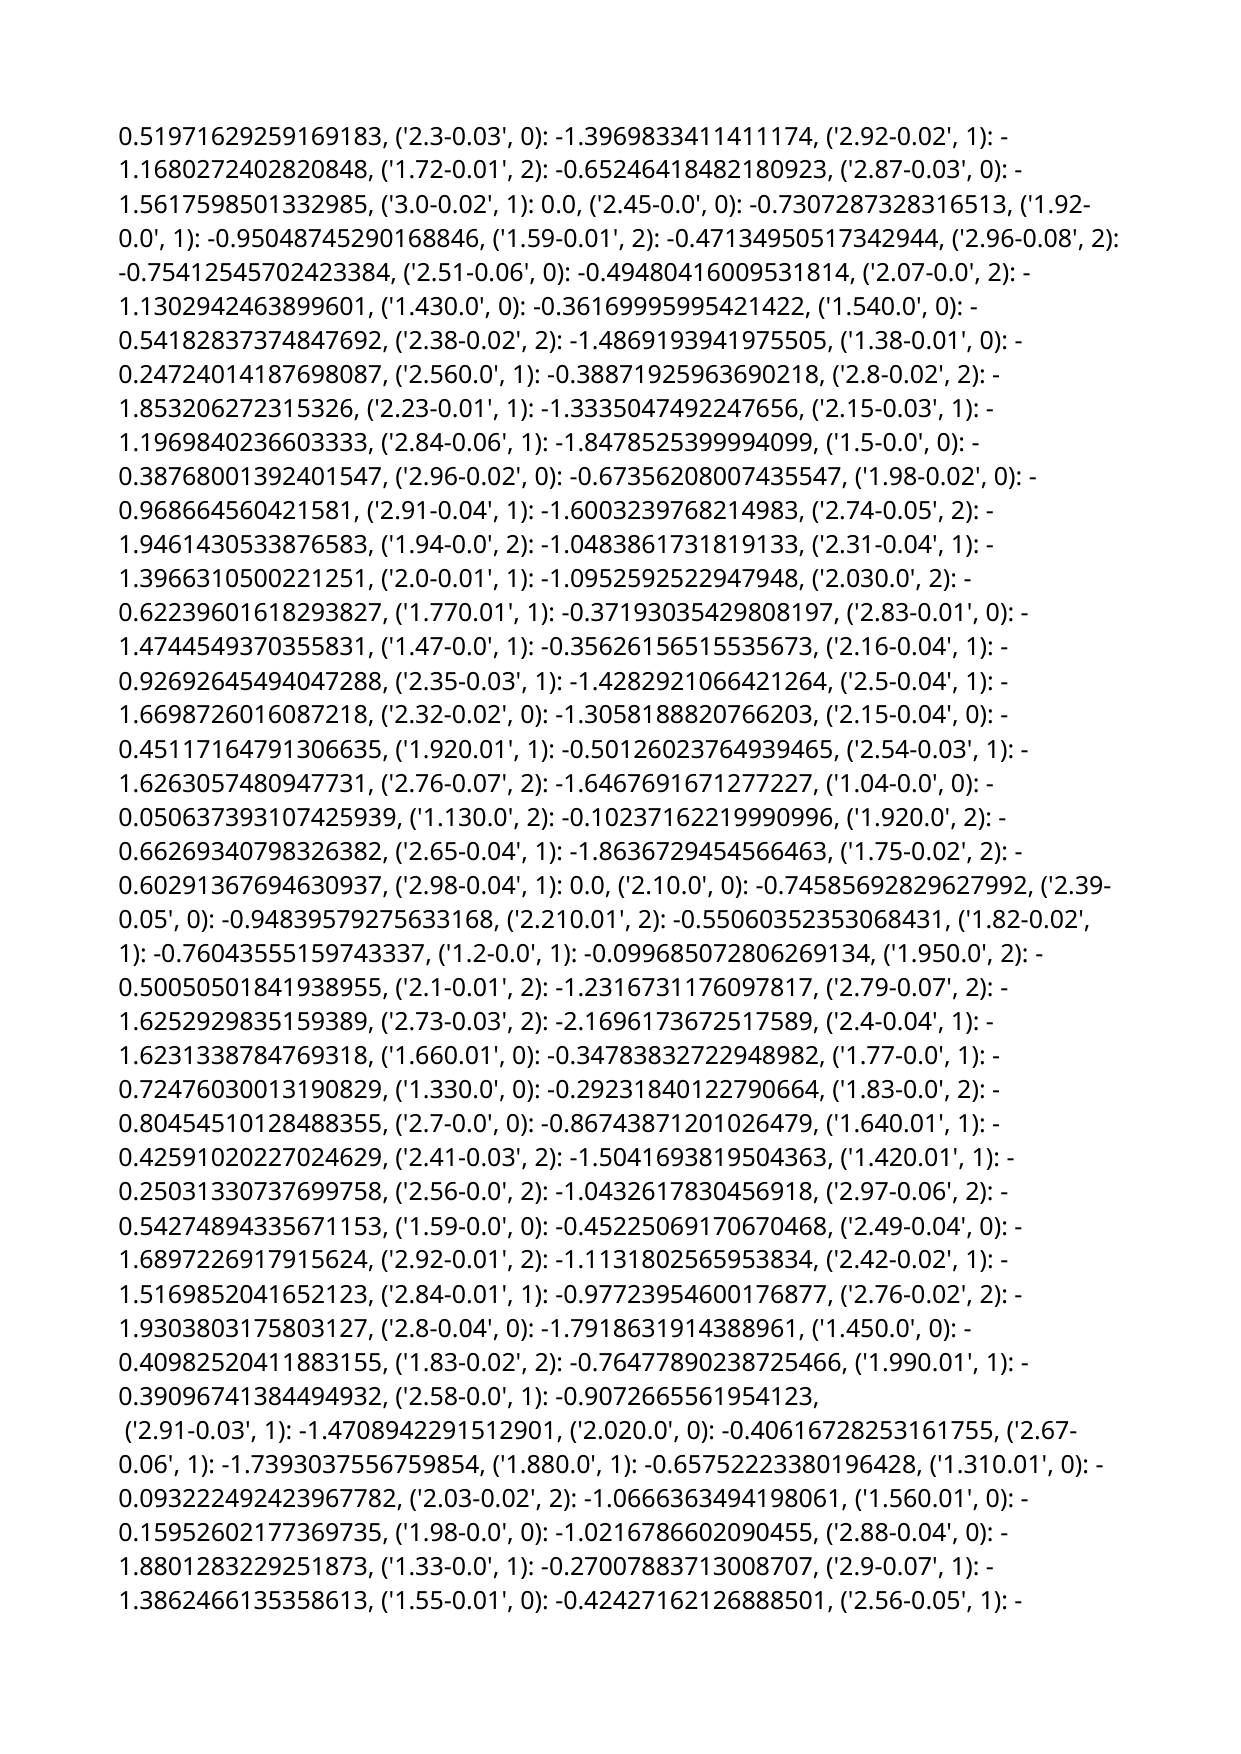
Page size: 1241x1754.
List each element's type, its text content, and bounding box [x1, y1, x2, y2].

text -0.51971629259169183, ('2.3-0.03', 0): -1.3969833411411174, ('2.92-0.02', 1): -1.1680272402820848, ('1.72-0.01', 2): -0.65246418482180923, ('2.87-0.03', 0): -1.5617598501332985, ('3.0-0.02', 1): 0.0, ('2.45-0.0', 0): -0.7307287328316513, ('1.92-0.0', 1): -0.95048745290168846, ('1.59-0.01', 2): -0.47134950517342944, ('2.96-0.08', 2): -0.75412545702423384, ('2.51-0.06', 0): -0.49480416009531814, ('2.07-0.0', 2): -1.1302942463899601, ('1.430.0', 0): -0.36169995995421422, ('1.540.0', 0): -0.54182837374847692, ('2.38-0.02', 2): -1.4869193941975505, ('1.38-0.01', 0): -0.24724014187698087, ('2.560.0', 1): -0.38871925963690218, ('2.8-0.02', 2): -1.853206272315326, ('2.23-0.01', 1): -1.3335047492247656, ('2.15-0.03', 1): -1.1969840236603333, ('2.84-0.06', 1): -1.8478525399994099, ('1.5-0.0', 0): -0.38768001392401547, ('2.96-0.02', 0): -0.67356208007435547, ('1.98-0.02', 0): -0.968664560421581, ('2.91-0.04', 1): -1.6003239768214983, ('2.74-0.05', 2): -1.9461430533876583, ('1.94-0.0', 2): -1.0483861731819133, ('2.31-0.04', 1): -1.3966310500221251, ('2.0-0.01', 1): -1.0952592522947948, ('2.030.0', 2): -0.62239601618293827, ('1.770.01', 1): -0.37193035429808197, ('2.83-0.01', 0): -1.4744549370355831, ('1.47-0.0', 1): -0.35626156515535673, ('2.16-0.04', 1): -0.92692645494047288, ('2.35-0.03', 1): -1.4282921066421264, ('2.5-0.04', 1): -1.6698726016087218, ('2.32-0.02', 0): -1.3058188820766203, ('2.15-0.04', 0): -0.45117164791306635, ('1.920.01', 1): -0.50126023764939465, ('2.54-0.03', 1): -1.6263057480947731, ('2.76-0.07', 2): -1.6467691671277227, ('1.04-0.0', 0): -0.050637393107425939, ('1.130.0', 2): -0.10237162219990996, ('1.920.0', 2): -0.66269340798326382, ('2.65-0.04', 1): -1.8636729454566463, ('1.75-0.02', 2): -0.60291367694630937, ('2.98-0.04', 1): 0.0, ('2.10.0', 0): -0.74585692829627992, ('2.39-0.05', 0): -0.94839579275633168, ('2.210.01', 2): -0.55060352353068431, ('1.82-0.02', 1): -0.76043555159743337, ('1.2-0.0', 1): -0.099685072806269134, ('1.950.0', 2): -0.50050501841938955, ('2.1-0.01', 2): -1.2316731176097817, ('2.79-0.07', 2): -1.6252929835159389, ('2.73-0.03', 2): -2.1696173672517589, ('2.4-0.04', 1): -1.6231338784769318, ('1.660.01', 0): -0.34783832722948982, ('1.77-0.0', 1): -0.72476030013190829, ('1.330.0', 0): -0.29231840122790664, ('1.83-0.0', 2): -0.80454510128488355, ('2.7-0.0', 0): -0.86743871201026479, ('1.640.01', 1): -0.42591020227024629, ('2.41-0.03', 2): -1.5041693819504363, ('1.420.01', 1): -0.25031330737699758, ('2.56-0.0', 2): -1.0432617830456918, ('2.97-0.06', 2): -0.54274894335671153, ('1.59-0.0', 0): -0.45225069170670468, ('2.49-0.04', 0): -1.6897226917915624, ('2.92-0.01', 2): -1.1131802565953834, ('2.42-0.02', 1): -1.5169852041652123, ('2.84-0.01', 1): -0.97723954600176877, ('2.76-0.02', 2): -1.9303803175803127, ('2.8-0.04', 0): -1.7918631914388961, ('1.450.0', 0): -0.40982520411883155, ('1.83-0.02', 2): -0.76477890238725466, ('1.990.01', 1): -0.39096741384494932, ('2.58-0.0', 1): -0.9072665561954123, [118, 118, 1122, 1412]
text ('2.91-0.03', 1): -1.4708942291512901, ('2.020.0', 0): -0.40616728253161755, ('2.67-0.06', 1): -1.7393037556759854, ('1.880.0', 1): -0.65752223380196428, ('1.310.01', 0): -0.093222492423967782, ('2.03-0.02', 2): -1.0666363494198061, ('1.560.01', 0): -0.15952602177369735, ('1.98-0.0', 0): -1.0216786602090455, ('2.88-0.04', 0): -1.8801283229251873, ('1.33-0.0', 1): -0.27007883713008707, ('2.9-0.07', 1): -1.3862466135358613, ('1.55-0.01', 0): -0.42427162126888501, ('2.56-0.05', 1): [118, 1412, 1122, 1617]
